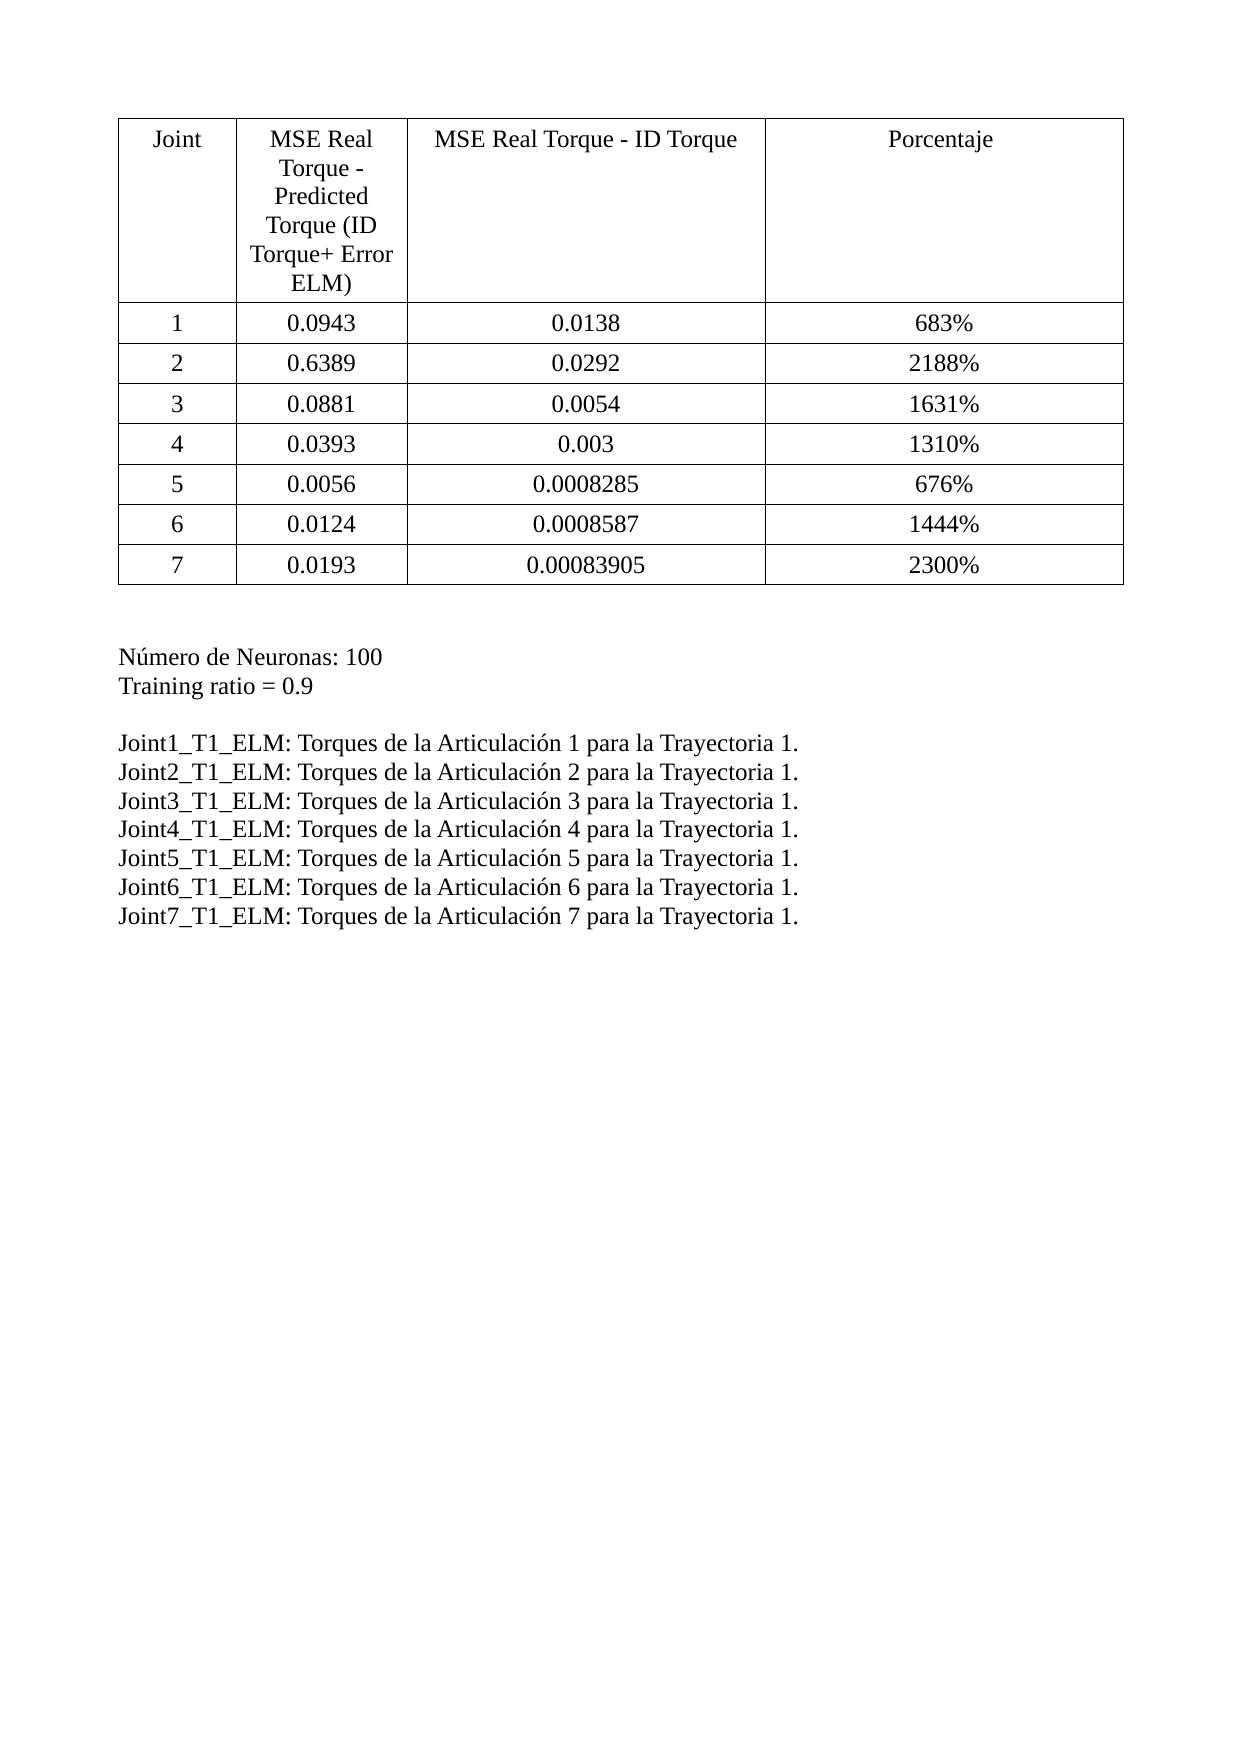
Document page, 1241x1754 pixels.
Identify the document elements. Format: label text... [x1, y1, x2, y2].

table_cell 0.003 [408, 424, 765, 463]
text Joint7_T1_ELM: Torques de la Articulación 7 para la Trayectoria 1. [118, 901, 1122, 929]
table_cell 683% [766, 303, 1123, 342]
table_cell 0.0008587 [408, 505, 765, 544]
table_cell 676% [766, 465, 1123, 504]
text Joint3_T1_ELM: Torques de la Articulación 3 para la Trayectoria 1. [118, 786, 1122, 814]
table_cell 2300% [766, 545, 1123, 584]
table_cell 0.00083905 [408, 545, 765, 584]
table_cell 3 [119, 384, 236, 423]
table_cell 1310% [766, 424, 1123, 463]
text Joint4_T1_ELM: Torques de la Articulación 4 para la Trayectoria 1. [118, 814, 1122, 843]
table_cell 0.0943 [237, 303, 407, 342]
table_header MSE Real Torque - Predicted Torque (ID Torque+ Error ELM) [237, 119, 407, 302]
table_cell 1631% [766, 384, 1123, 423]
table_cell 4 [119, 424, 236, 463]
text Joint6_T1_ELM: Torques de la Articulación 6 para la Trayectoria 1. [118, 872, 1122, 901]
table_cell 0.0056 [237, 465, 407, 504]
table_cell 0.0292 [408, 344, 765, 383]
table_cell 0.6389 [237, 344, 407, 383]
table_cell 0.0138 [408, 303, 765, 342]
table_cell 7 [119, 545, 236, 584]
table_cell 0.0008285 [408, 465, 765, 504]
table_cell 1 [119, 303, 236, 342]
table_cell 5 [119, 465, 236, 504]
table_header MSE Real Torque - ID Torque [408, 119, 765, 302]
text Joint2_T1_ELM: Torques de la Articulación 2 para la Trayectoria 1. [118, 757, 1122, 786]
text Joint5_T1_ELM: Torques de la Articulación 5 para la Trayectoria 1. [118, 843, 1122, 872]
table_cell 2188% [766, 344, 1123, 383]
table_cell 2 [119, 344, 236, 383]
table_cell 6 [119, 505, 236, 544]
table_cell 0.0393 [237, 424, 407, 463]
table_cell 0.0193 [237, 545, 407, 584]
table_cell 0.0881 [237, 384, 407, 423]
table_header Joint [119, 119, 236, 302]
table_cell 0.0124 [237, 505, 407, 544]
table_cell 1444% [766, 505, 1123, 544]
text Número de Neuronas: 100 [118, 642, 1122, 671]
text Training ratio = 0.9 [118, 671, 1122, 699]
text Joint1_T1_ELM: Torques de la Articulación 1 para la Trayectoria 1. [118, 728, 1122, 757]
table_cell 0.0054 [408, 384, 765, 423]
table_header Porcentaje [766, 119, 1123, 302]
